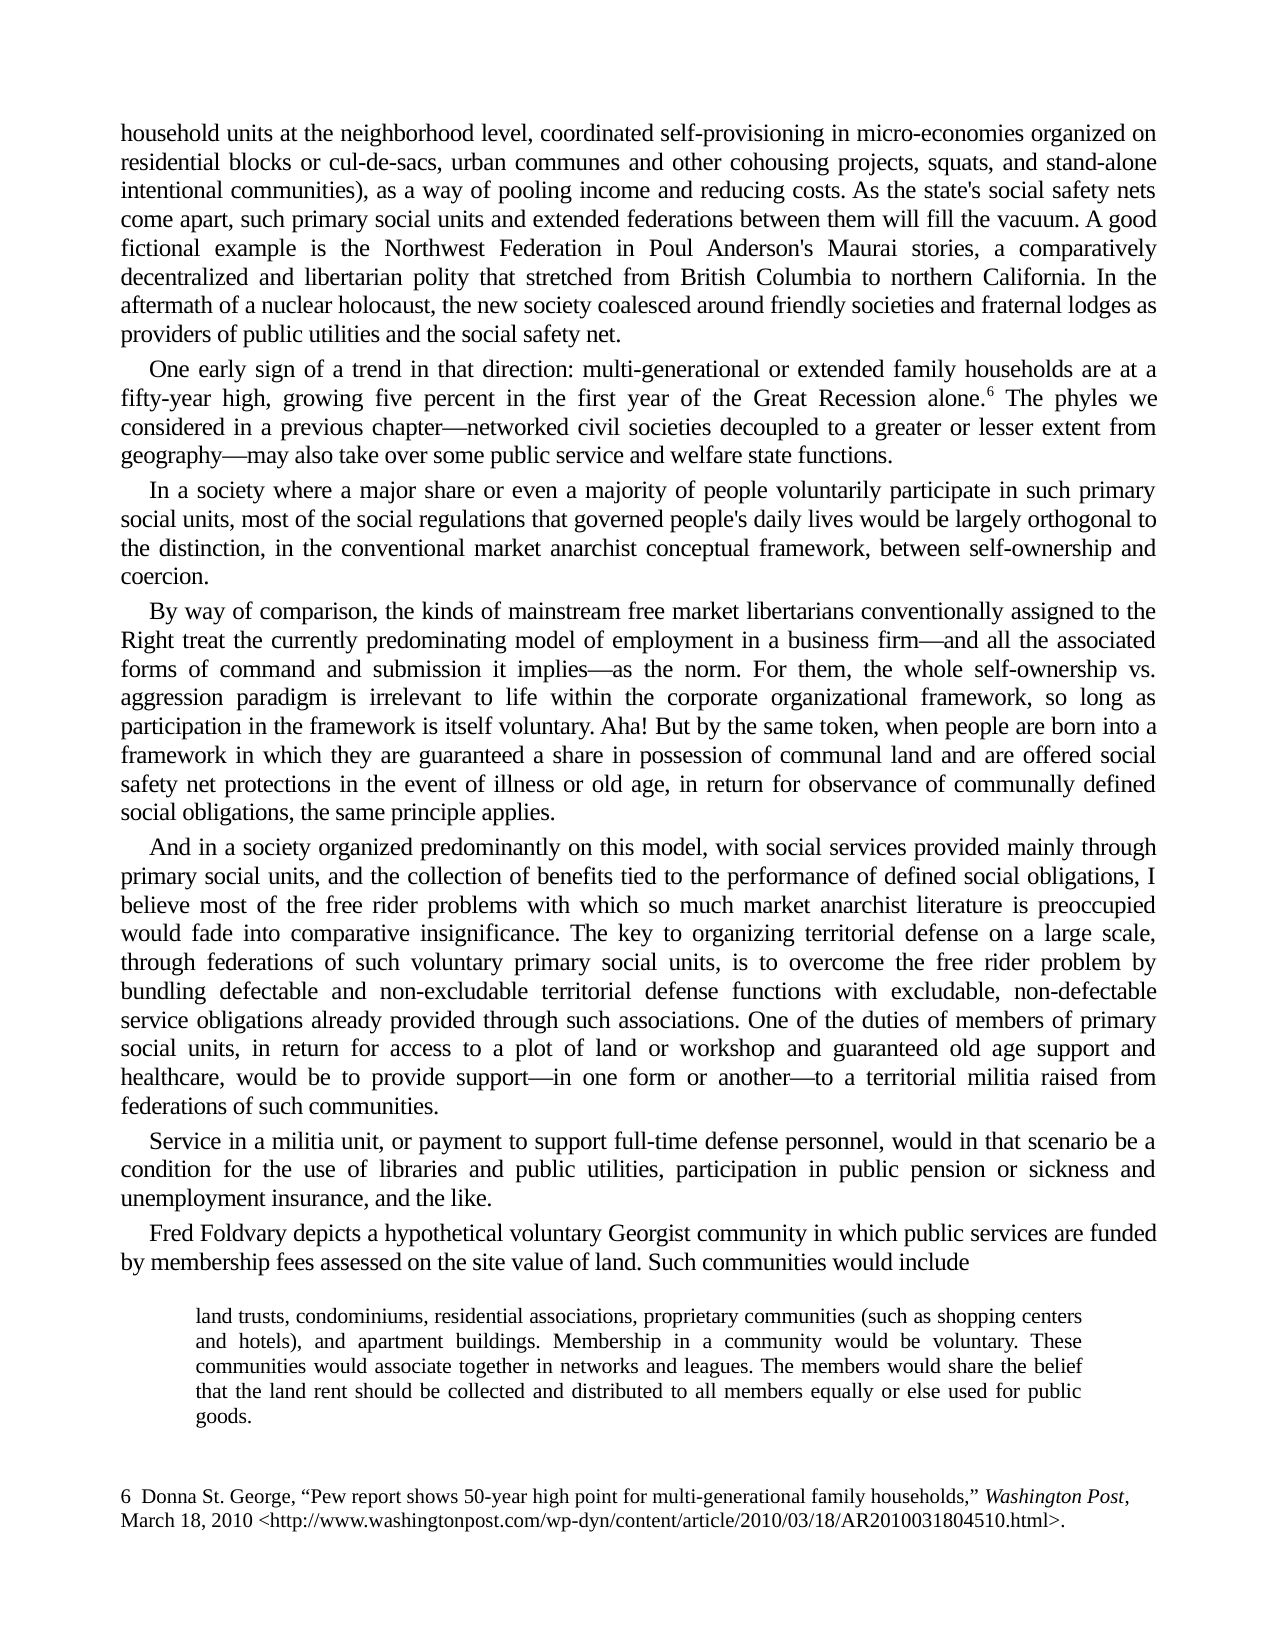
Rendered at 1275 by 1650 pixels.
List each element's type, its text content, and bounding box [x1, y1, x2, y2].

text Service in a militia unit, or payment to support full-time defense personnel, would in that scenario be a condition for the use of libraries and public utilities, participation in public pension or sickness and unemployment insurance, and the like. [120, 1126, 1158, 1212]
text In a society where a major share or even a majority of people voluntarily participate in such primary social units, most of the social regulations that governed people's daily lives would be largely orthogonal to the distinction, in the conventional market anarchist conceptual framework, between self-ownership and coercion. [120, 475, 1158, 590]
text By way of comparison, the kinds of mainstream free market libertarians conventionally assigned to the Right treat the currently predominating model of employment in a business firm—and all the associated forms of command and submission it implies—as the norm. For them, the whole self-ownership vs. aggression paradigm is irrelevant to life within the corporate organizational framework, so long as participation in the framework is itself voluntary. Aha! But by the same token, when people are born into a framework in which they are guaranteed a share in possession of communal land and are offered social safety net protections in the event of illness or old age, in return for observance of communally defined social obligations, the same principle applies. [120, 596, 1158, 826]
text One early sign of a trend in that direction: multi-generational or extended family households are at a fifty-year high, growing five percent in the first year of the Great Recession alone. The phyles we considered in a previous chapter—networked civil societies decoupled to a greater or lesser extent from geography—may also take over some public service and welfare state functions. [120, 354, 1158, 469]
text Donna St. George, “Pew report shows 50-year high point for multi-generational family households,” Washington Post, March 18, 2010 <http://www.washingtonpost.com/wp-dyn/content/article/2010/03/18/AR2010031804510.html>. [120, 1484, 1158, 1532]
text land trusts, condominiums, residential associations, proprietary communities (such as shopping centers and hotels), and apartment buildings. Membership in a community would be voluntary. These communities would associate together in networks and leagues. The members would share the belief that the land rent should be collected and distributed to all members equally or else used for public goods. [195, 1303, 1083, 1429]
text household units at the neighborhood level, coordinated self-provisioning in micro-economies organized on residential blocks or cul-de-sacs, urban communes and other cohousing projects, squats, and stand-alone intentional communities), as a way of pooling income and reducing costs. As the state's social safety nets come apart, such primary social units and extended federations between them will fill the vacuum. A good fictional example is the Northwest Federation in Poul Anderson's Maurai stories, a comparatively decentralized and libertarian polity that stretched from British Columbia to northern California. In the aftermath of a nuclear holocaust, the new society coalesced around friendly societies and fraternal lodges as providers of public utilities and the social safety net. [120, 118, 1158, 348]
text Fred Foldvary depicts a hypothetical voluntary Georgist community in which public services are funded by membership fees assessed on the site value of land. Such communities would include [120, 1218, 1158, 1276]
text And in a society organized predominantly on this model, with social services provided mainly through primary social units, and the collection of benefits tied to the performance of defined social obligations, I believe most of the free rider problems with which so much market anarchist literature is preoccupied would fade into comparative insignificance. The key to organizing territorial defense on a large scale, through federations of such voluntary primary social units, is to overcome the free rider problem by bundling defectable and non-excludable territorial defense functions with excludable, non-defectable service obligations already provided through such associations. One of the duties of members of primary social units, in return for access to a plot of land or workshop and guaranteed old age support and healthcare, would be to provide support—in one form or another—to a territorial militia raised from federations of such communities. [120, 832, 1158, 1120]
